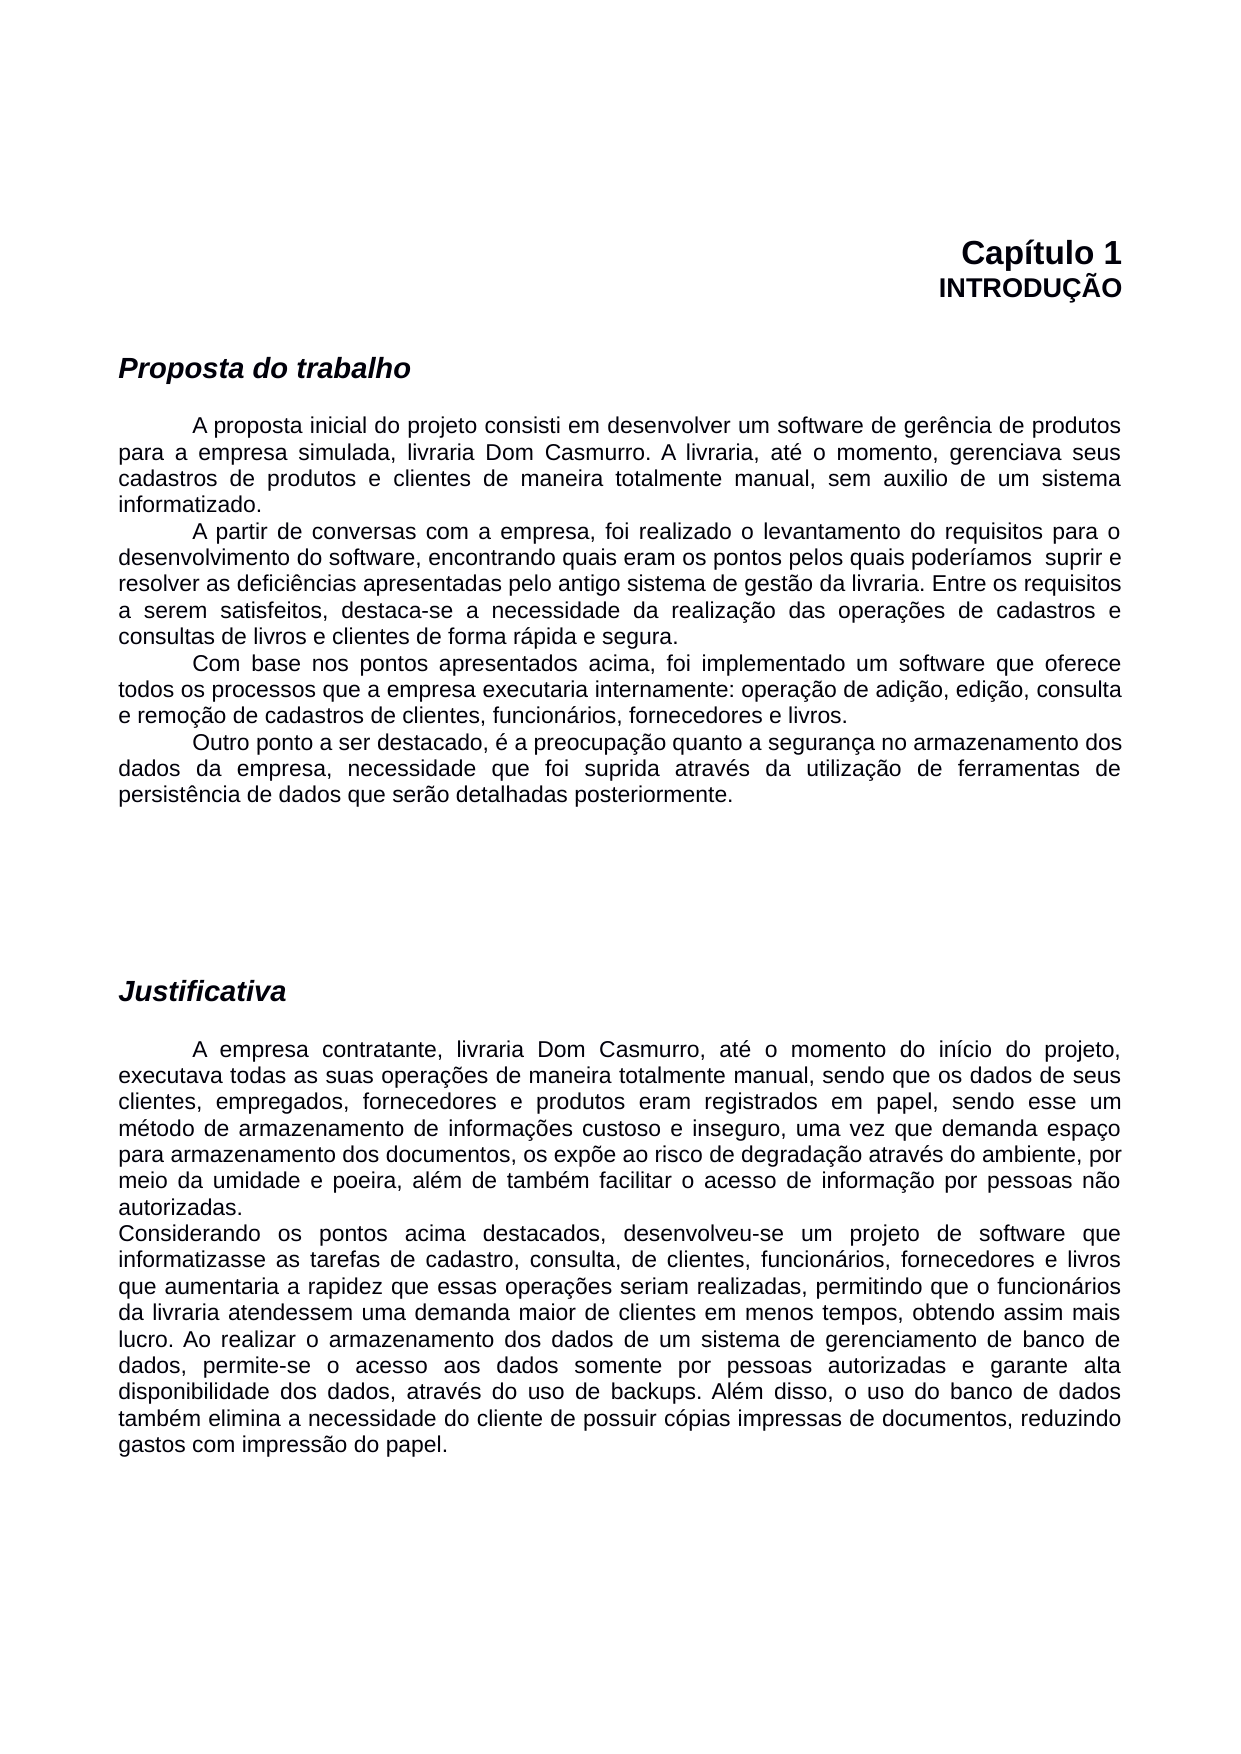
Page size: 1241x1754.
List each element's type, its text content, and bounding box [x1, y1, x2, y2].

text Justificativa [118, 974, 1122, 1008]
text Proposta do trabalho [118, 351, 1122, 384]
text A proposta inicial do projeto consisti em desenvolver um software de gerência de produtos para a empresa simulada, livraria Dom Casmurro. A livraria, até o momento, gerenciava seus cadastros de produtos e clientes de maneira totalmente manual, sem auxilio de um sistema informatizado. [118, 412, 1122, 518]
text Com base nos pontos apresentados acima, foi implementado um software que oferece todos os processos que a empresa executaria internamente: operação de adição, edição, consulta e remoção de cadastros de clientes, funcionários, fornecedores e livros. [118, 649, 1122, 728]
text Outro ponto a ser destacado, é a preocupação quanto a segurança no armazenamento dos dados da empresa, necessidade que foi suprida através da utilização de ferramentas de persistência de dados que serão detalhadas posteriormente. [118, 728, 1122, 808]
text A partir de conversas com a empresa, foi realizado o levantamento do requisitos para o desenvolvimento do software, encontrando quais eram os pontos pelos quais poderíamos suprir e resolver as deficiências apresentadas pelo antigo sistema de gestão da livraria. Entre os requisitos a serem satisfeitos, destaca-se a necessidade da realização das operações de cadastros e consultas de livros e clientes de forma rápida e segura. [118, 518, 1122, 649]
text Considerando os pontos acima destacados, desenvolveu-se um projeto de software que informatizasse as tarefas de cadastro, consulta, de clientes, funcionários, fornecedores e livros que aumentaria a rapidez que essas operações seriam realizadas, permitindo que o funcionários da livraria atendessem uma demanda maior de clientes em menos tempos, obtendo assim mais lucro. Ao realizar o armazenamento dos dados de um sistema de gerenciamento de banco de dados, permite-se o acesso aos dados somente por pessoas autorizadas e garante alta disponibilidade dos dados, através do uso de backups. Além disso, o uso do banco de dados também elimina a necessidade do cliente de possuir cópias impressas de documentos, reduzindo gastos com impressão do papel. [118, 1220, 1122, 1457]
text Capítulo 1 [118, 233, 1122, 272]
text A empresa contratante, livraria Dom Casmurro, até o momento do início do projeto, executava todas as suas operações de maneira totalmente manual, sendo que os dados de seus clientes, empregados, fornecedores e produtos eram registrados em papel, sendo esse um método de armazenamento de informações custoso e inseguro, uma vez que demanda espaço para armazenamento dos documentos, os expõe ao risco de degradação através do ambiente, por meio da umidade e poeira, além de também facilitar o acesso de informação por pessoas não autorizadas. [118, 1036, 1122, 1220]
text INTRODUÇÃO [118, 272, 1122, 303]
